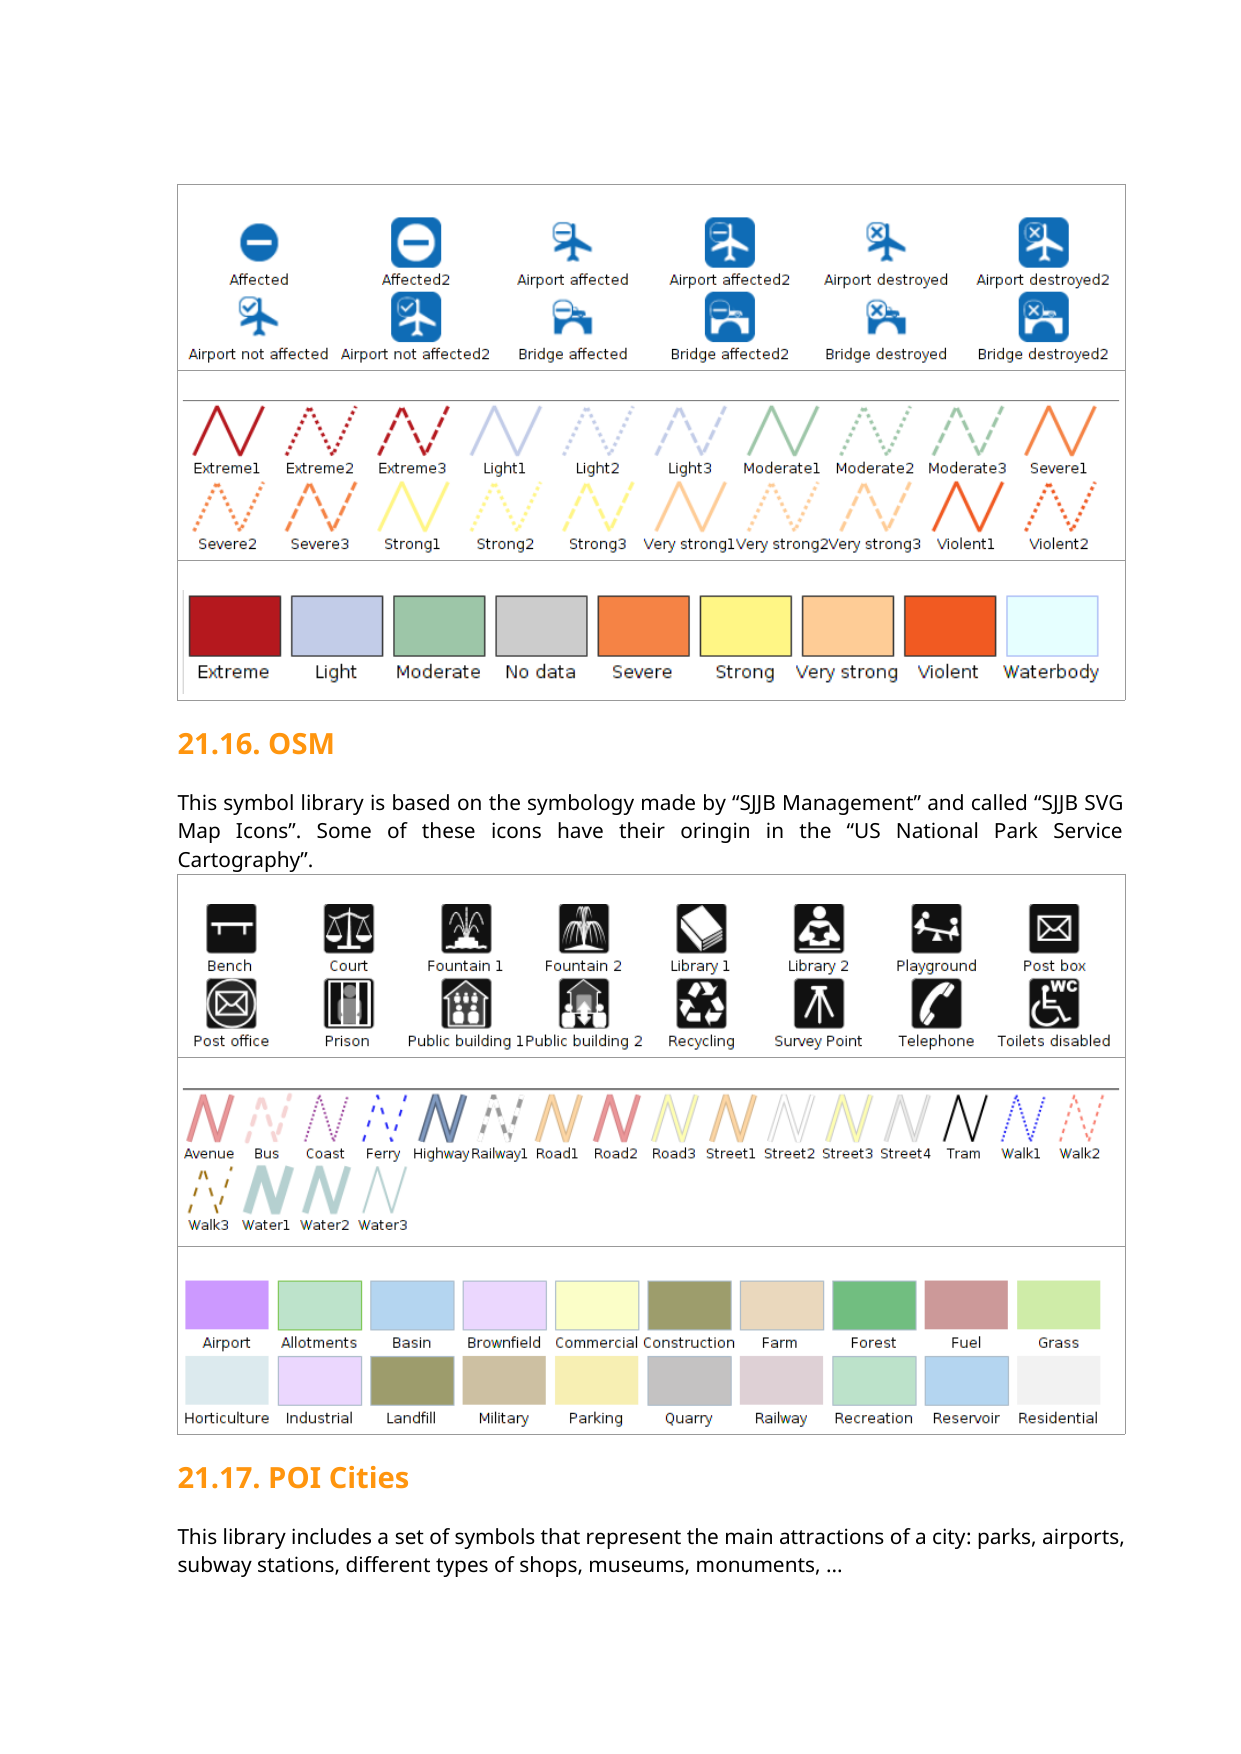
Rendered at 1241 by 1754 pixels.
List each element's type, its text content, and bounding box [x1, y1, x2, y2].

subtitle 21.16. OSM [177, 723, 1125, 763]
picture [182, 1088, 1120, 1241]
picture [182, 904, 1120, 1052]
table_header [178, 185, 1125, 370]
picture [182, 400, 1120, 555]
picture [182, 214, 1120, 365]
picture [182, 590, 1120, 694]
table_cell [178, 371, 1125, 560]
table_cell [178, 561, 1125, 700]
subtitle 21.17. POI Cities [177, 1457, 1125, 1497]
text This library includes a set of symbols that represent the main attractions of a city: parks, airports, subway stations, different types of shops, museums, monuments, ... [177, 1522, 1125, 1579]
text This symbol library is based on the symbology made by “SJJB Management” and called “SJJB SVG Map Icons”. Some of these icons have their oringin in the “US National Park Service Cartography”. [177, 788, 1125, 873]
picture [182, 1276, 1120, 1428]
table_header [178, 875, 1125, 1057]
table_cell [178, 1247, 1125, 1433]
table_cell [178, 1058, 1125, 1246]
